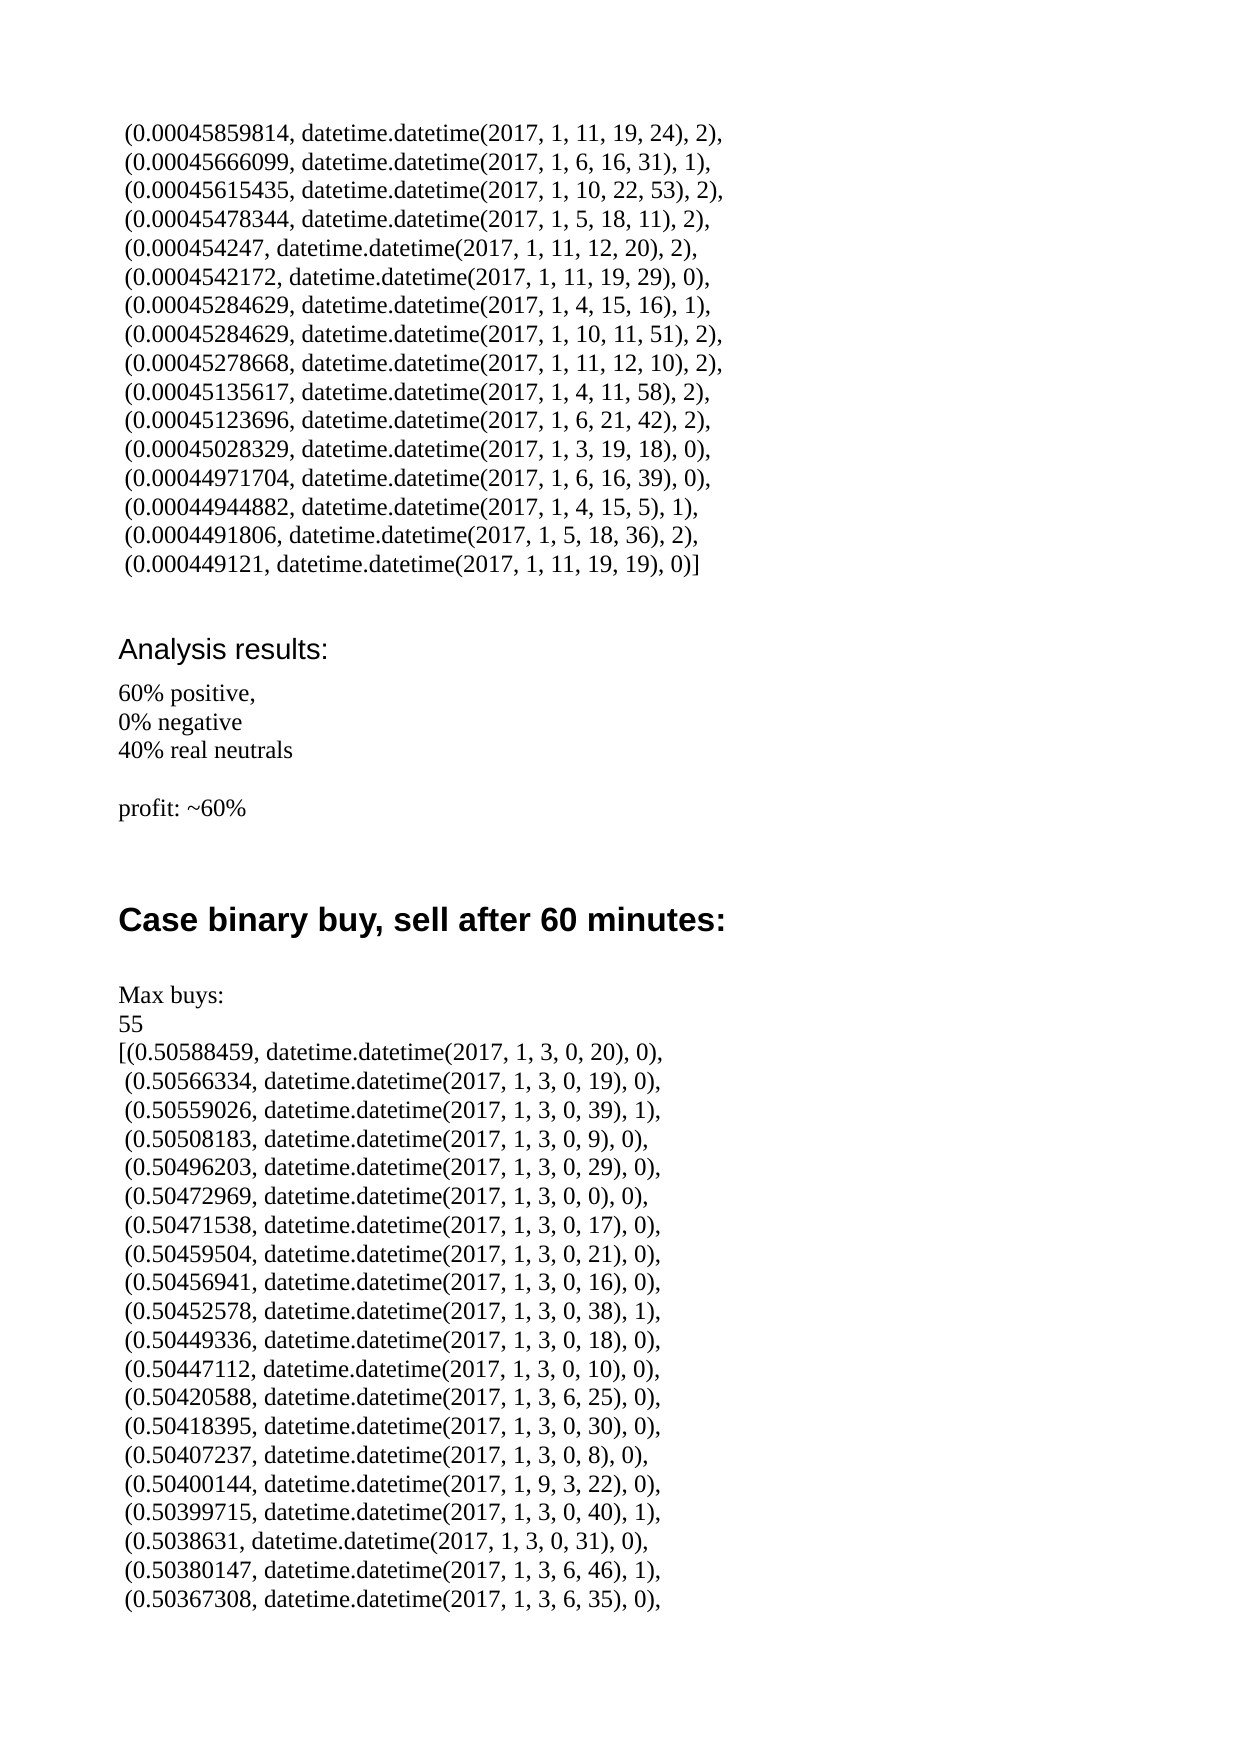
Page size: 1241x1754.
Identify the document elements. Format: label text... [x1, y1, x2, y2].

text [(0.50588459, datetime.datetime(2017, 1, 3, 0, 20), 0), [118, 1037, 1122, 1066]
subtitle Analysis results: [118, 632, 1122, 665]
text (0.00045859814, datetime.datetime(2017, 1, 11, 19, 24), 2), [118, 118, 1122, 147]
text (0.000454247, datetime.datetime(2017, 1, 11, 12, 20), 2), [118, 233, 1122, 262]
text (0.000449121, datetime.datetime(2017, 1, 11, 19, 19), 0)] [118, 549, 1122, 578]
text (0.50566334, datetime.datetime(2017, 1, 3, 0, 19), 0), [118, 1066, 1122, 1095]
text (0.00044944882, datetime.datetime(2017, 1, 4, 15, 5), 1), [118, 492, 1122, 521]
text 40% real neutrals [118, 735, 1122, 764]
text (0.50400144, datetime.datetime(2017, 1, 9, 3, 22), 0), [118, 1469, 1122, 1497]
text (0.00045284629, datetime.datetime(2017, 1, 4, 15, 16), 1), [118, 291, 1122, 319]
text (0.50456941, datetime.datetime(2017, 1, 3, 0, 16), 0), [118, 1267, 1122, 1296]
text (0.50407237, datetime.datetime(2017, 1, 3, 0, 8), 0), [118, 1440, 1122, 1469]
subtitle Case binary buy, sell after 60 minutes: [118, 900, 1122, 939]
text (0.50380147, datetime.datetime(2017, 1, 3, 6, 46), 1), [118, 1555, 1122, 1584]
text Max buys: [118, 980, 1122, 1009]
text (0.50420588, datetime.datetime(2017, 1, 3, 6, 25), 0), [118, 1382, 1122, 1411]
text (0.50367308, datetime.datetime(2017, 1, 3, 6, 35), 0), [118, 1584, 1122, 1612]
text 60% positive, [118, 678, 1122, 707]
text (0.00044971704, datetime.datetime(2017, 1, 6, 16, 39), 0), [118, 463, 1122, 492]
text 55 [118, 1009, 1122, 1037]
text (0.00045284629, datetime.datetime(2017, 1, 10, 11, 51), 2), [118, 319, 1122, 348]
text (0.50508183, datetime.datetime(2017, 1, 3, 0, 9), 0), [118, 1124, 1122, 1152]
text (0.0004491806, datetime.datetime(2017, 1, 5, 18, 36), 2), [118, 521, 1122, 549]
text 0% negative [118, 707, 1122, 735]
text (0.00045135617, datetime.datetime(2017, 1, 4, 11, 58), 2), [118, 377, 1122, 406]
text (0.00045123696, datetime.datetime(2017, 1, 6, 21, 42), 2), [118, 406, 1122, 434]
text (0.50471538, datetime.datetime(2017, 1, 3, 0, 17), 0), [118, 1210, 1122, 1239]
text (0.50418395, datetime.datetime(2017, 1, 3, 0, 30), 0), [118, 1411, 1122, 1440]
text (0.00045028329, datetime.datetime(2017, 1, 3, 19, 18), 0), [118, 434, 1122, 463]
text (0.00045615435, datetime.datetime(2017, 1, 10, 22, 53), 2), [118, 176, 1122, 204]
text (0.50399715, datetime.datetime(2017, 1, 3, 0, 40), 1), [118, 1497, 1122, 1526]
text (0.50472969, datetime.datetime(2017, 1, 3, 0, 0), 0), [118, 1181, 1122, 1210]
text (0.50496203, datetime.datetime(2017, 1, 3, 0, 29), 0), [118, 1152, 1122, 1181]
text (0.50459504, datetime.datetime(2017, 1, 3, 0, 21), 0), [118, 1239, 1122, 1267]
text (0.50449336, datetime.datetime(2017, 1, 3, 0, 18), 0), [118, 1325, 1122, 1354]
text (0.00045478344, datetime.datetime(2017, 1, 5, 18, 11), 2), [118, 204, 1122, 233]
text (0.00045666099, datetime.datetime(2017, 1, 6, 16, 31), 1), [118, 147, 1122, 176]
text profit: ~60% [118, 793, 1122, 822]
text (0.00045278668, datetime.datetime(2017, 1, 11, 12, 10), 2), [118, 348, 1122, 377]
text (0.5038631, datetime.datetime(2017, 1, 3, 0, 31), 0), [118, 1526, 1122, 1555]
text (0.0004542172, datetime.datetime(2017, 1, 11, 19, 29), 0), [118, 262, 1122, 291]
text (0.50559026, datetime.datetime(2017, 1, 3, 0, 39), 1), [118, 1095, 1122, 1124]
text (0.50452578, datetime.datetime(2017, 1, 3, 0, 38), 1), [118, 1296, 1122, 1325]
text (0.50447112, datetime.datetime(2017, 1, 3, 0, 10), 0), [118, 1354, 1122, 1382]
